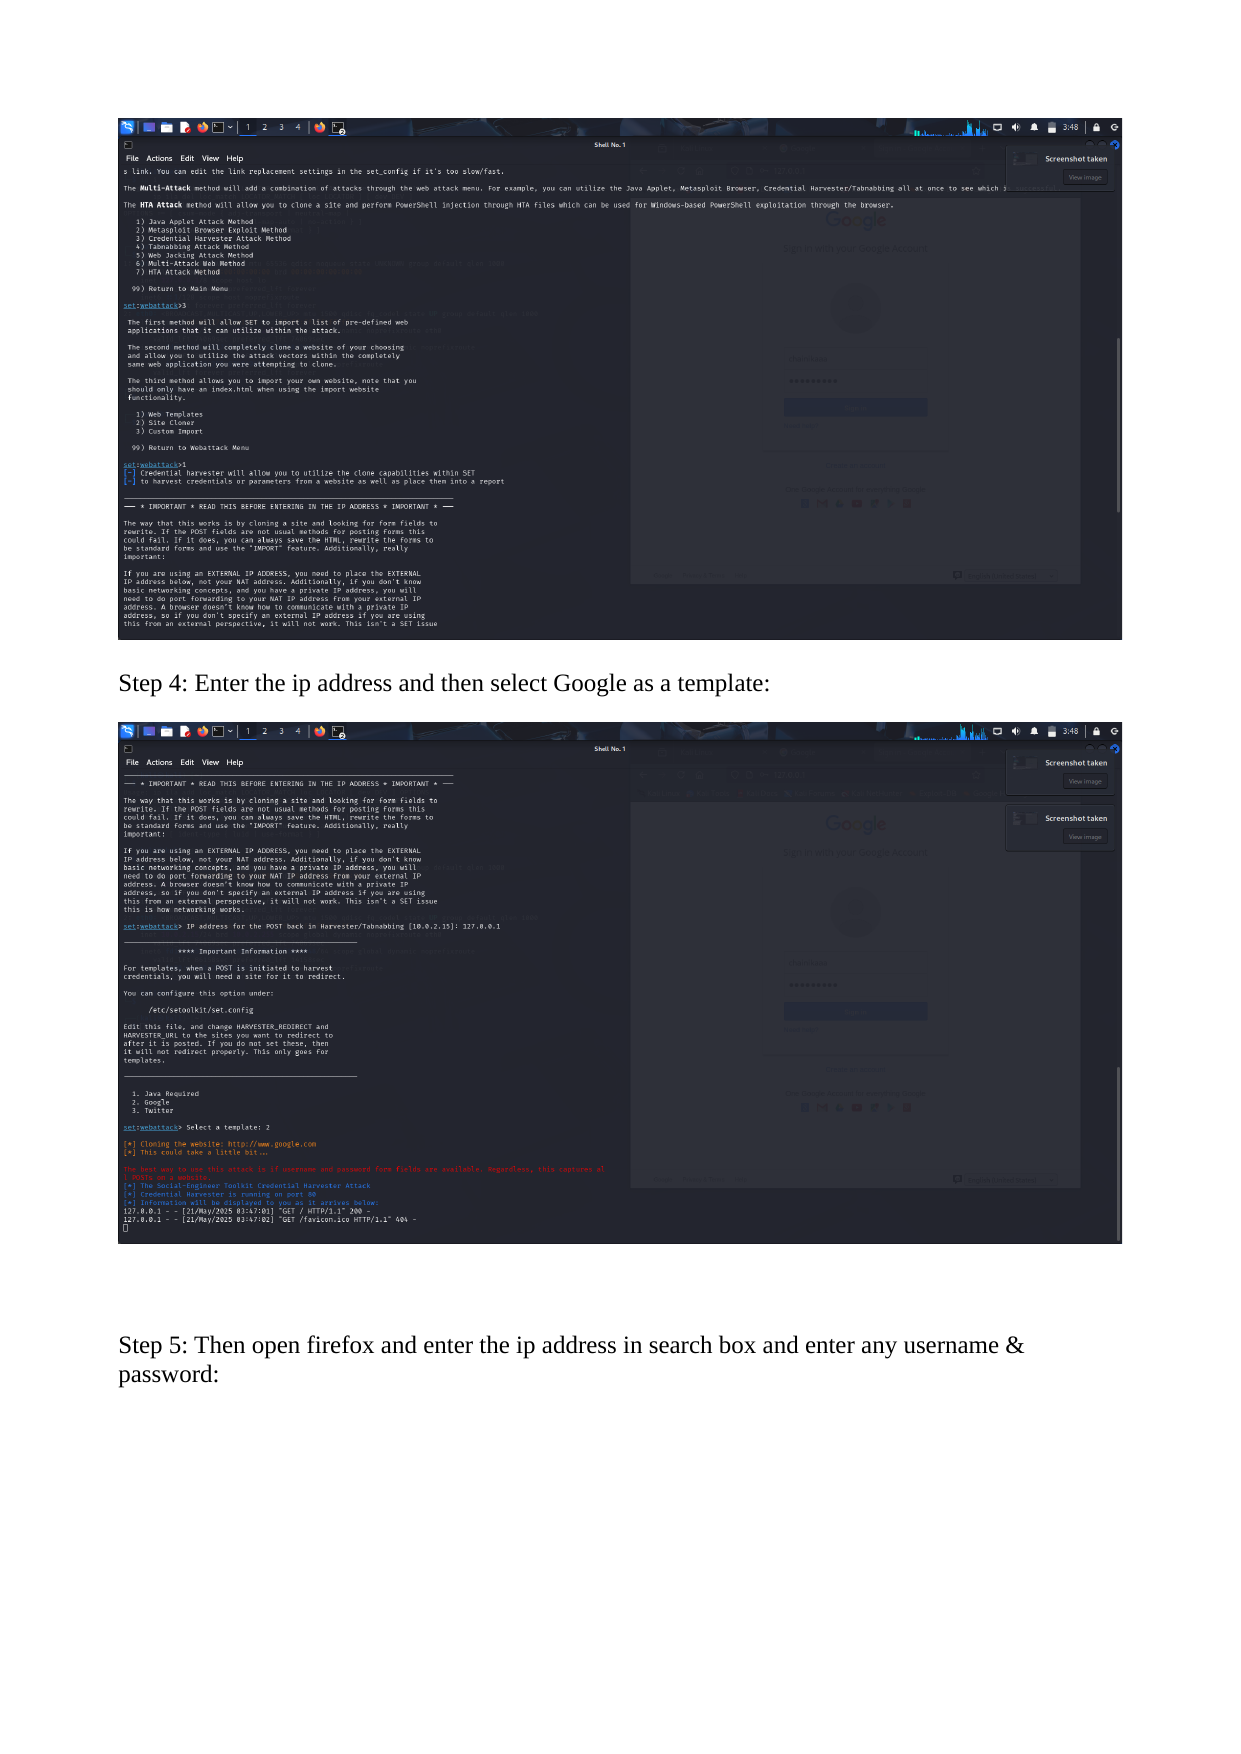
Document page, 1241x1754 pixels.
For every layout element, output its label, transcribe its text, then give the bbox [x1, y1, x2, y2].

text Step 4: Enter the ip address and then select Google as a template: [118, 668, 1122, 697]
text Step 5: Then open firefox and enter the ip address in search box and enter any username & password: [118, 1330, 1122, 1388]
picture [118, 722, 1123, 1244]
picture [118, 118, 1123, 640]
